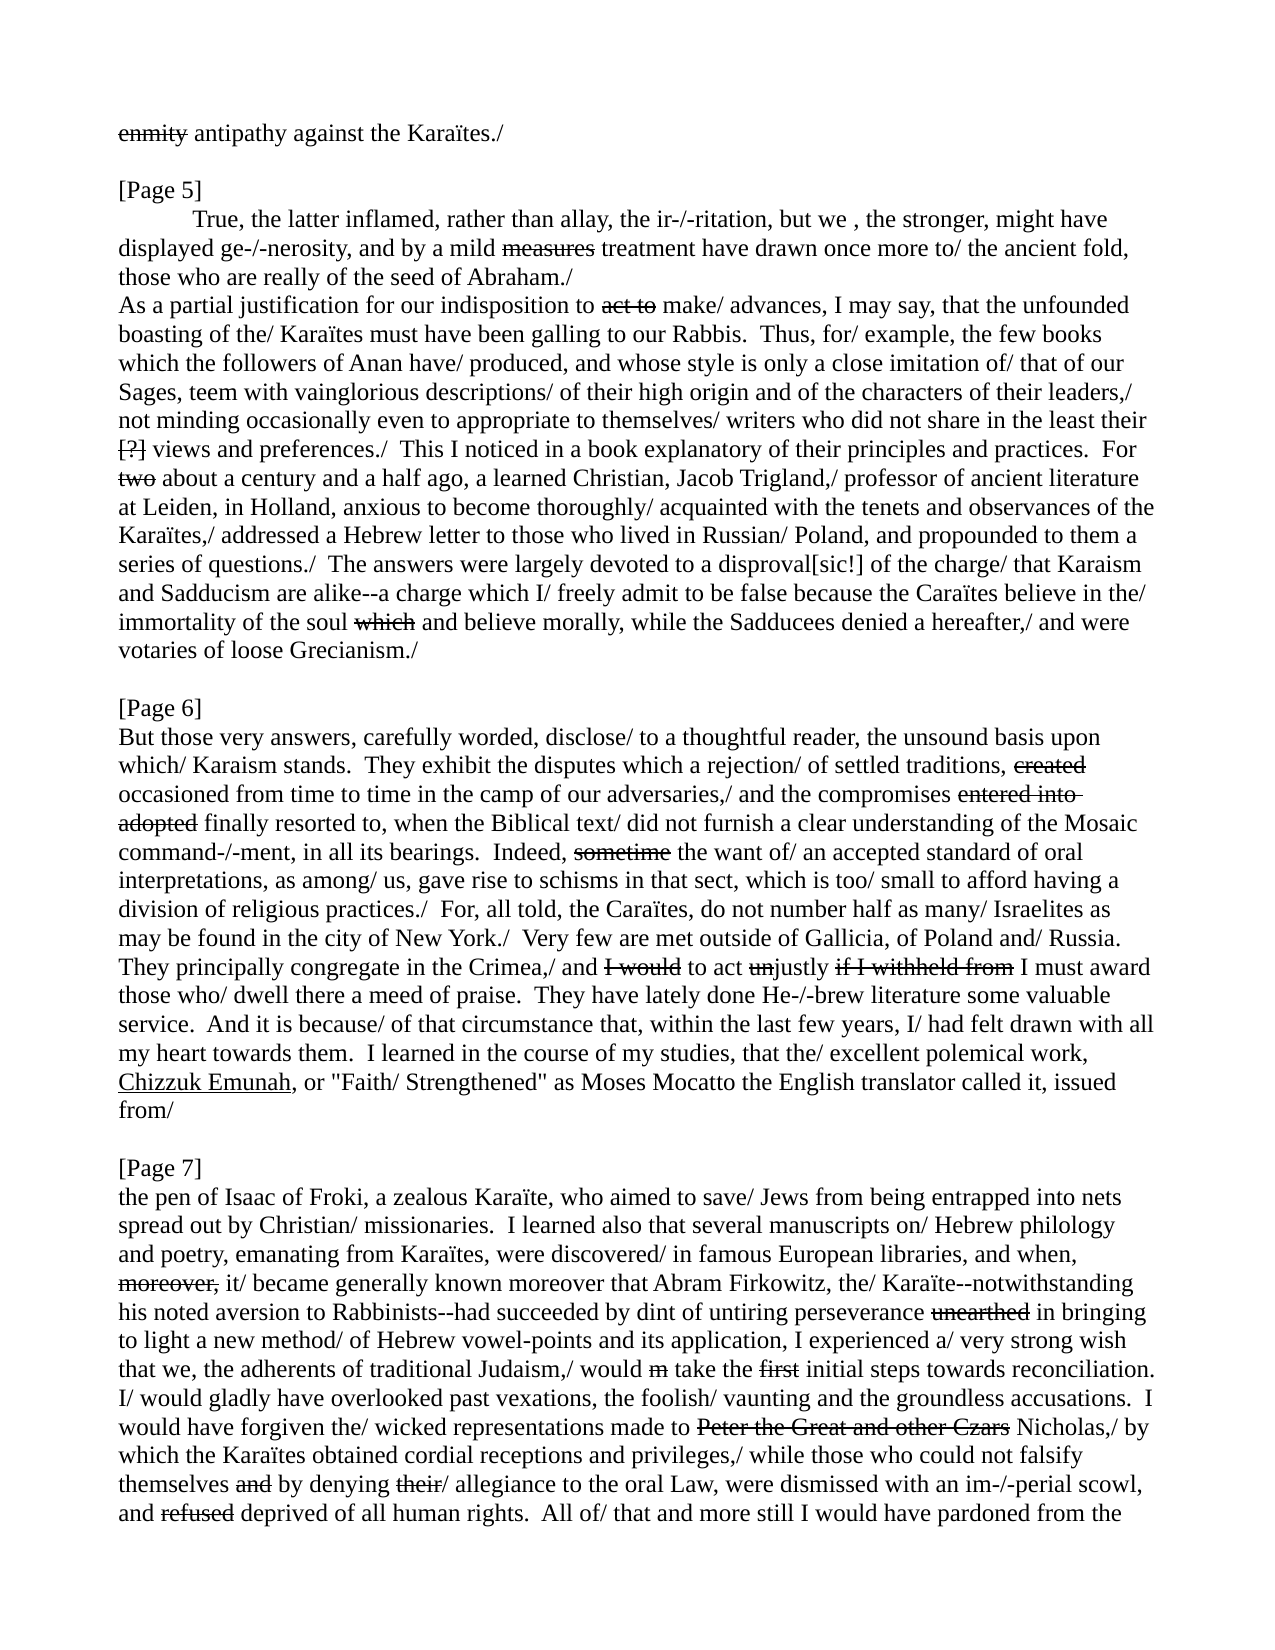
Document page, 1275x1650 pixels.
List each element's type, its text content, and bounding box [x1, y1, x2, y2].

text As a partial justification for our indisposition to act to make/ advances, I may say, that the unfounded boasting of the/ Karaïtes must have been galling to our Rabbis. Thus, for/ example, the few books which the followers of Anan have/ produced, and whose style is only a close imitation of/ that of our Sages, teem with vainglorious descriptions/ of their high origin and of the characters of their leaders,/ not minding occasionally even to appropriate to themselves/ writers who did not share in the least their [?] views and preferences./ This I noticed in a book explanatory of their principles and practices. For two about a century and a half ago, a learned Christian, Jacob Trigland,/ professor of ancient literature at Leiden, in Holland, anxious to become thoroughly/ acquainted with the tenets and observances of the Karaïtes,/ addressed a Hebrew letter to those who lived in Russian/ Poland, and propounded to them a series of questions./ The answers were largely devoted to a disproval[sic!] of the charge/ that Karaism and Sadducism are alike--a charge which I/ freely admit to be false because the Caraïtes believe in the/ immortality of the soul which and believe morally, while the Sadducees denied a hereafter,/ and were votaries of loose Grecianism./ [118, 291, 1157, 664]
text enmity antipathy against the Karaïtes./ [118, 118, 1157, 147]
text [Page 5] [118, 176, 1157, 204]
text the pen of Isaac of Froki, a zealous Karaïte, who aimed to save/ Jews from being entrapped into nets spread out by Christian/ missionaries. I learned also that several manuscripts on/ Hebrew philology and poetry, emanating from Karaïtes, were discovered/ in famous European libraries, and when, moreover, it/ became generally known moreover that Abram Firkowitz, the/ Karaïte--notwithstanding his noted aversion to Rabbinists--had succeeded by dint of untiring perseverance unearthed in bringing to light a new method/ of Hebrew vowel-points and its application, I experienced a/ very strong wish that we, the adherents of traditional Judaism,/ would m take the first initial steps towards reconciliation. I/ would gladly have overlooked past vexations, the foolish/ vaunting and the groundless accusations. I would have forgiven the/ wicked representations made to Peter the Great and other Czars Nicholas,/ by which the Karaïtes obtained cordial receptions and privileges,/ while those who could not falsify themselves and by denying their/ allegiance to the oral Law, were dismissed with an im-/-perial scowl, and refused deprived of all human rights. All of/ that and more still I would have pardoned from the [118, 1182, 1157, 1527]
text But those very answers, carefully worded, disclose/ to a thoughtful reader, the unsound basis upon which/ Karaism stands. They exhibit the disputes which a rejection/ of settled traditions, created occasioned from time to time in the camp of our adversaries,/ and the compromises entered into adopted finally resorted to, when the Biblical text/ did not furnish a clear understanding of the Mosaic command-/-ment, in all its bearings. Indeed, sometime the want of/ an accepted standard of oral interpretations, as among/ us, gave rise to schisms in that sect, which is too/ small to afford having a division of religious practices./ For, all told, the Caraïtes, do not number half as many/ Israelites as may be found in the city of New York./ Very few are met outside of Gallicia, of Poland and/ Russia. They principally congregate in the Crimea,/ and I would to act unjustly if I withheld from I must award those who/ dwell there a meed of praise. They have lately done He-/-brew literature some valuable service. And it is because/ of that circumstance that, within the last few years, I/ had felt drawn with all my heart towards them. I learned in the course of my studies, that the/ excellent polemical work, Chizzuk Emunah, or "Faith/ Strengthened" as Moses Mocatto the English translator called it, issued from/ [118, 722, 1157, 1124]
text True, the latter inflamed, rather than allay, the ir-/-ritation, but we , the stronger, might have displayed ge-/-nerosity, and by a mild measures treatment have drawn once more to/ the ancient fold, those who are really of the seed of Abraham./ [118, 204, 1157, 291]
text [Page 7] [118, 1153, 1157, 1182]
text [Page 6] [118, 693, 1157, 722]
